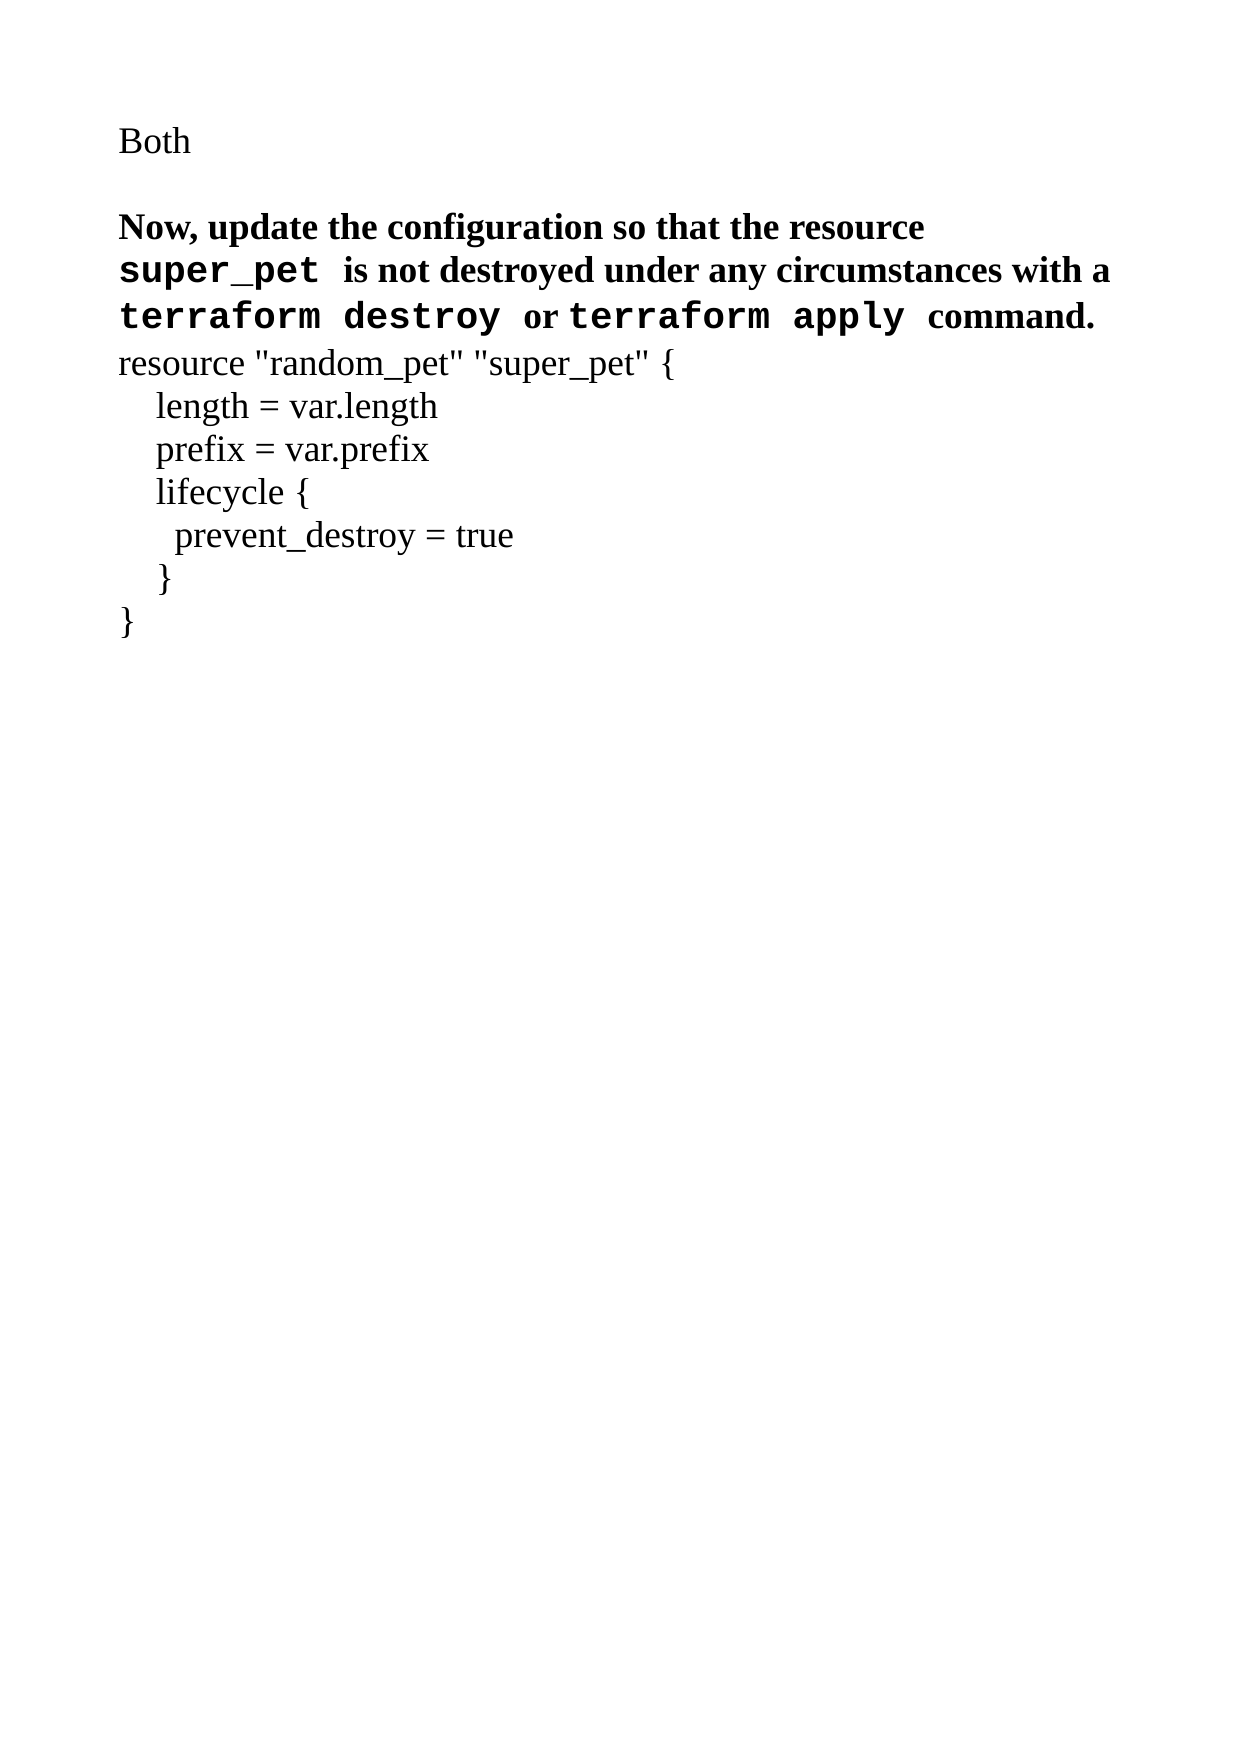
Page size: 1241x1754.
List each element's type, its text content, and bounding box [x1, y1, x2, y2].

text Now, update the configuration so that the resource super_pet is not destroyed under any circumstances with a terraform destroy or terraform apply command. [118, 204, 1122, 340]
text lifecycle { [118, 469, 1122, 512]
text prevent_destroy = true [118, 512, 1122, 556]
text resource "random_pet" "super_pet" { [118, 340, 1122, 383]
text prefix = var.prefix [118, 426, 1122, 469]
text length = var.length [118, 383, 1122, 426]
text } [118, 599, 1122, 642]
text Both [118, 118, 1122, 161]
text } [118, 556, 1122, 599]
